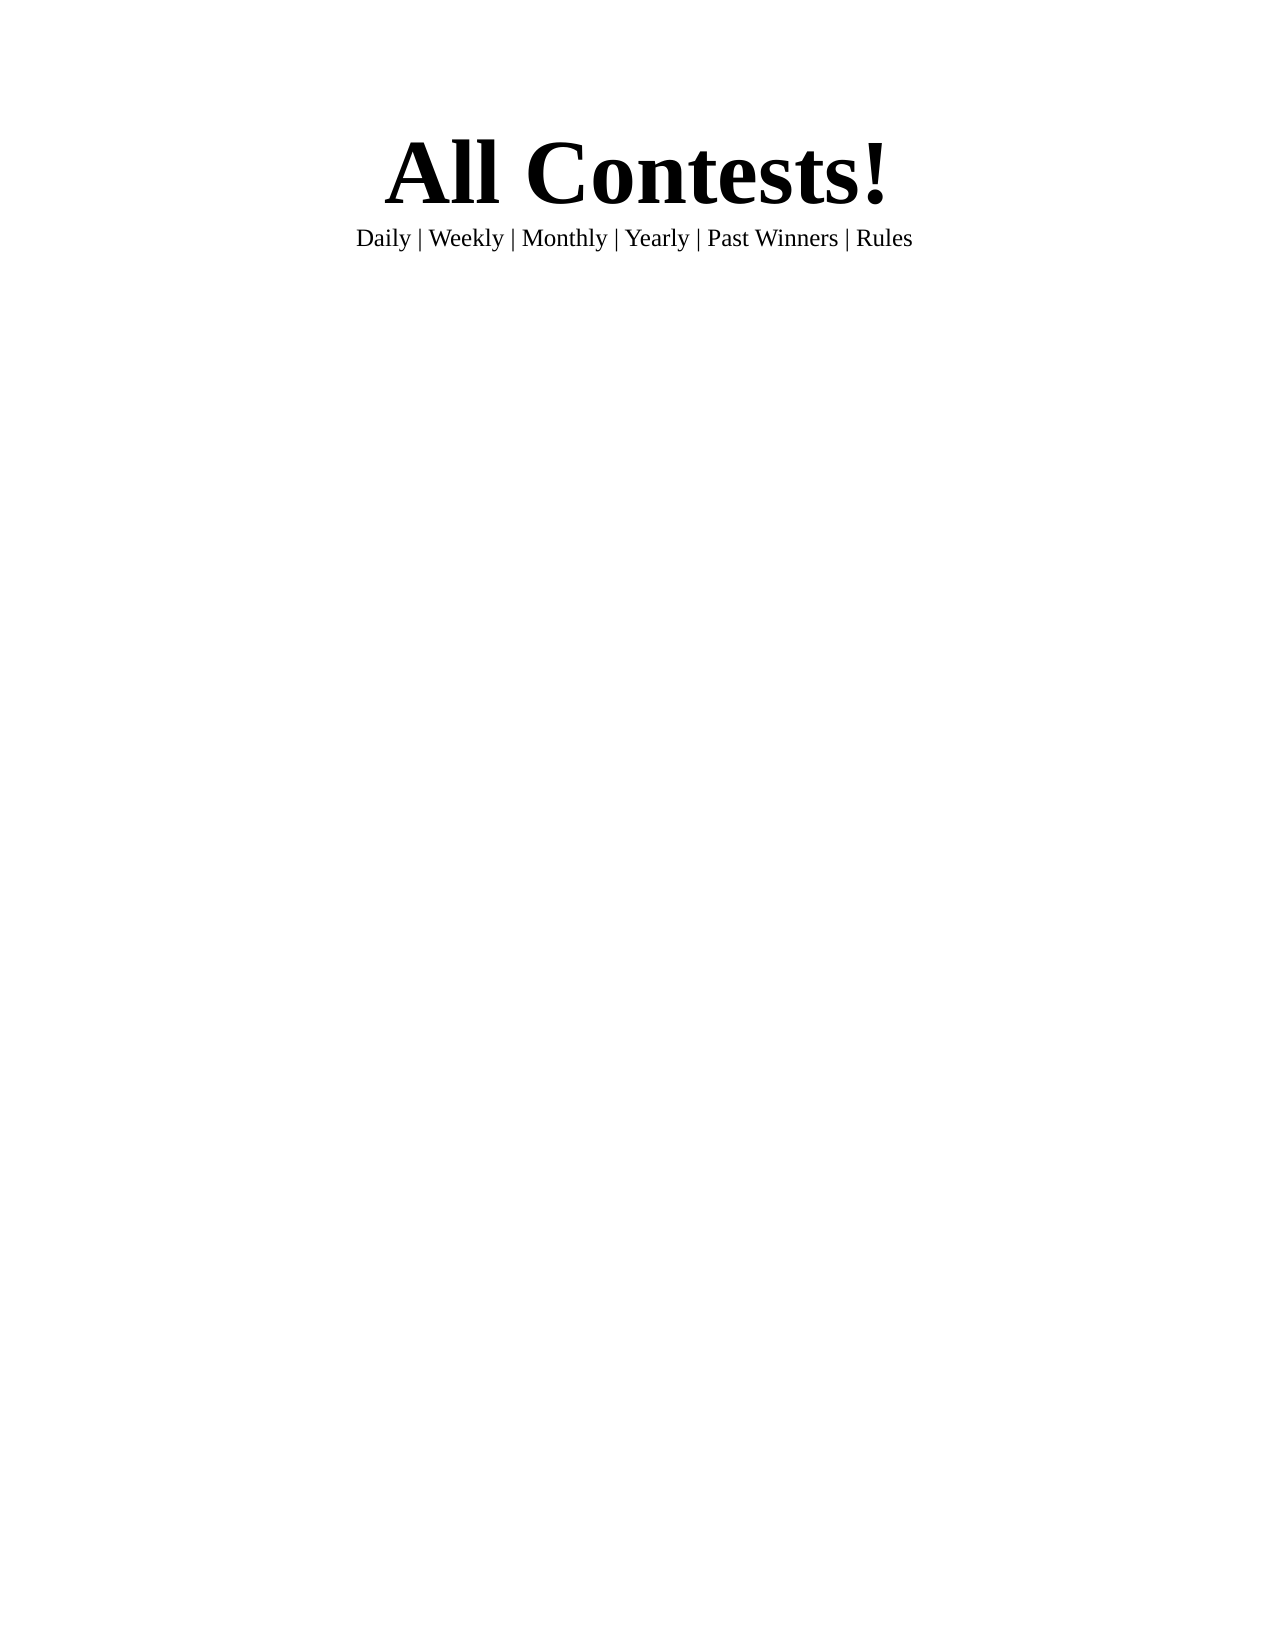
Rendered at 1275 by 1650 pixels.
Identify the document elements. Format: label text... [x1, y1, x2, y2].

text Daily | Weekly | Monthly | Yearly | Past Winners | Rules [118, 223, 1157, 252]
text All Contests! [118, 118, 1157, 223]
